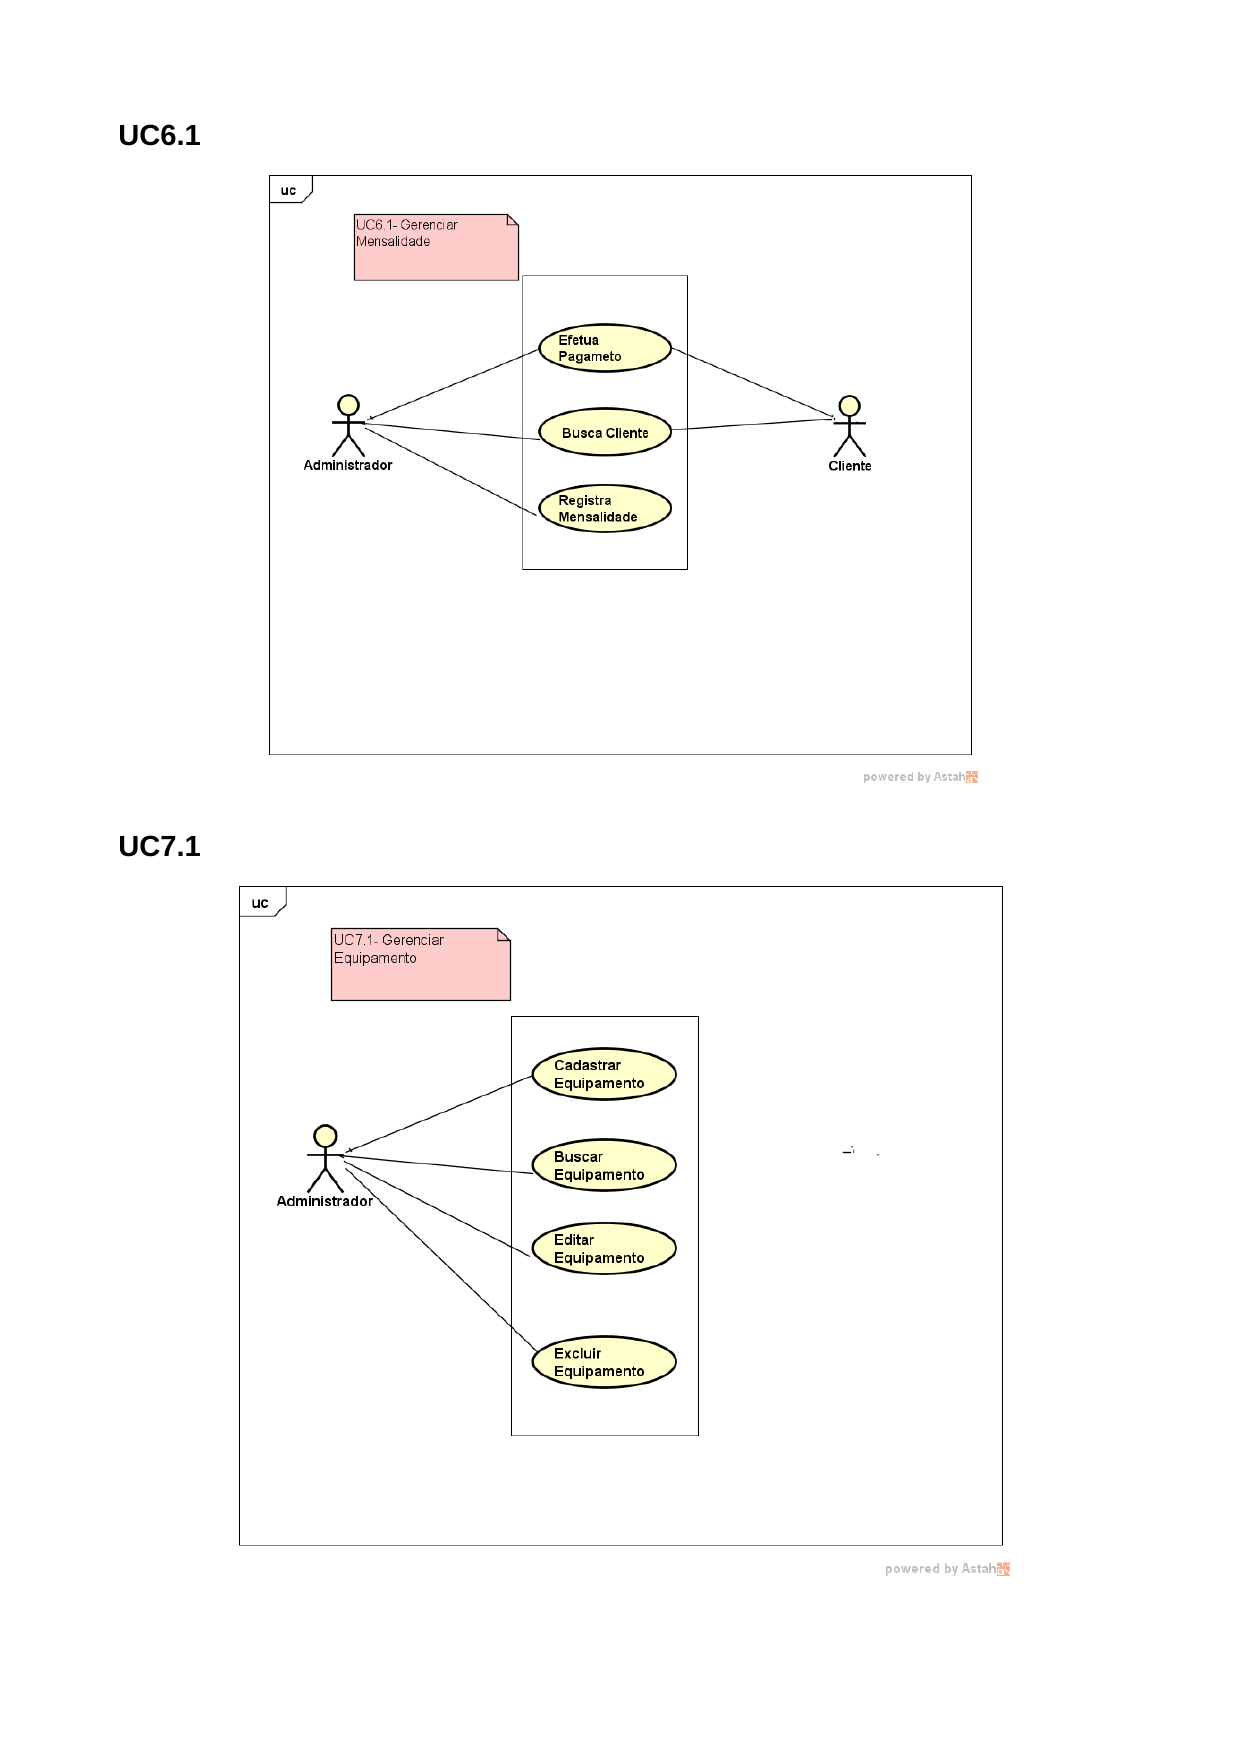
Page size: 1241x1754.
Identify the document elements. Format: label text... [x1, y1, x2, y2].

picture [258, 164, 982, 787]
picture [227, 874, 1014, 1580]
subtitle UC6.1 [118, 118, 1122, 152]
subtitle UC7.1 [118, 828, 1122, 862]
